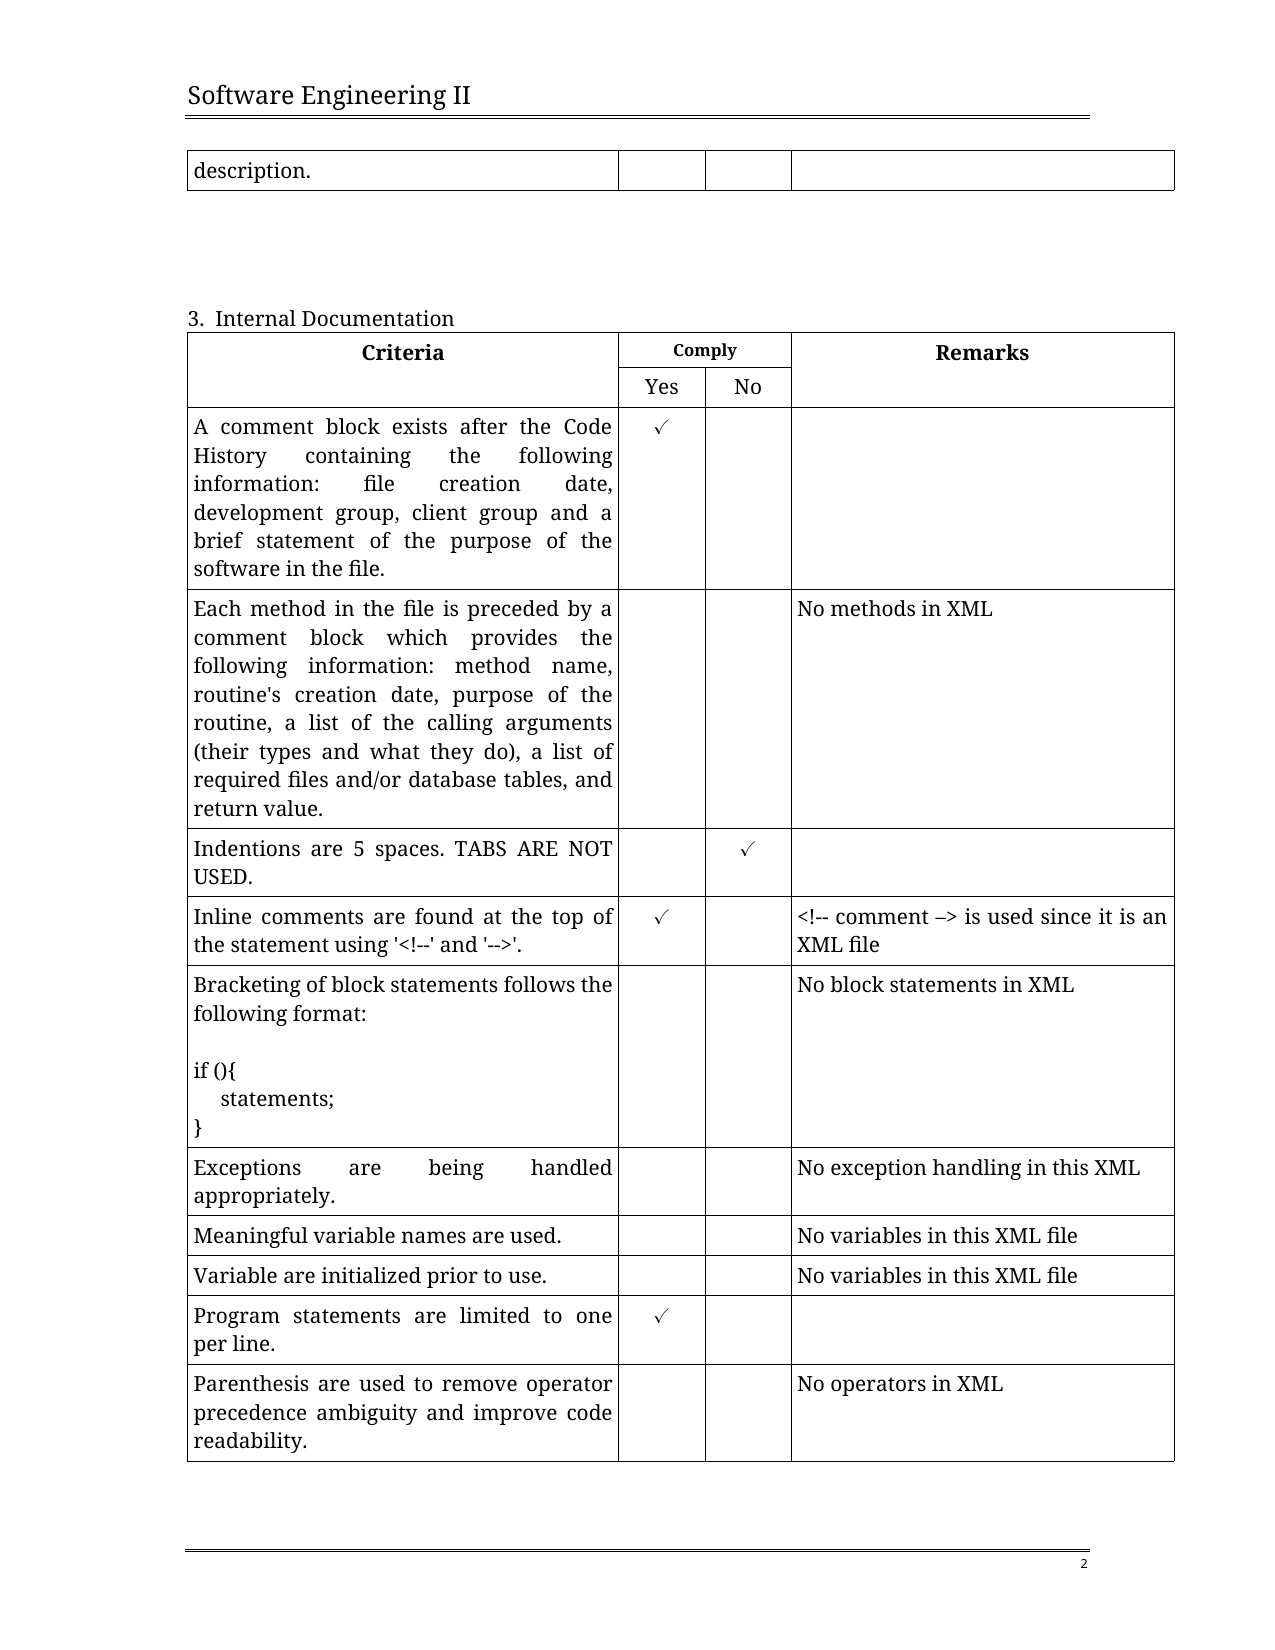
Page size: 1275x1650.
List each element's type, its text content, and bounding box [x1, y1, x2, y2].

table_cell Yes [619, 368, 705, 407]
table_cell [792, 408, 1174, 589]
table_cell No exception handling in this XML [792, 1148, 1174, 1215]
table_cell [792, 1296, 1174, 1364]
table_cell No block statements in XML [792, 966, 1174, 1147]
table_cell No variables in this XML file [792, 1256, 1174, 1295]
table_cell [706, 966, 791, 1147]
table_cell description. [188, 151, 618, 190]
table_cell Inline comments are found at the top of the statement using '<!--' and '-->'. [188, 897, 618, 965]
table_cell ✓ [619, 408, 705, 589]
table_cell Variable are initialized prior to use. [188, 1256, 618, 1295]
table_cell ✓ [619, 897, 705, 965]
table_cell [619, 590, 705, 828]
table_cell ✓ [619, 1296, 705, 1364]
table_cell [706, 1365, 791, 1461]
table_cell [706, 151, 791, 190]
table_header Comply [619, 333, 791, 367]
text 3. Internal Documentation [187, 304, 1087, 332]
table_cell [706, 1256, 791, 1295]
table_cell [792, 829, 1174, 896]
table_cell [792, 151, 1174, 190]
table_cell [706, 408, 791, 589]
table_cell Program statements are limited to one per line. [188, 1296, 618, 1364]
table_cell [619, 1256, 705, 1295]
table_cell [619, 1365, 705, 1461]
table_cell Parenthesis are used to remove operator precedence ambiguity and improve code readability. [188, 1365, 618, 1461]
table_cell [619, 829, 705, 896]
table_cell Bracketing of block statements follows the following format: if (){ statements; } [188, 966, 618, 1147]
table_header Remarks [792, 333, 1174, 407]
table_cell <!-- comment –> is used since it is an XML file [792, 897, 1174, 965]
table_cell [619, 966, 705, 1147]
table_cell A comment block exists after the Code History containing the following information: file creation date, development group, client group and a brief statement of the purpose of the software in the file. [188, 408, 618, 589]
table_cell [706, 1296, 791, 1364]
table_cell [619, 1148, 705, 1215]
table_header Criteria [188, 333, 618, 407]
table_cell Indentions are 5 spaces. TABS ARE NOT USED. [188, 829, 618, 896]
table_cell Each method in the file is preceded by a comment block which provides the following information: method name, routine's creation date, purpose of the routine, a list of the calling arguments (their types and what they do), a list of required files and/or database tables, and return value. [188, 590, 618, 828]
table_cell Exceptions are being handled appropriately. [188, 1148, 618, 1215]
table_cell No variables in this XML file [792, 1216, 1174, 1255]
table_cell [706, 1148, 791, 1215]
table_cell No [706, 368, 791, 407]
table_cell ✓ [706, 829, 791, 896]
table_cell Meaningful variable names are used. [188, 1216, 618, 1255]
table_cell [619, 151, 705, 190]
table_cell [706, 897, 791, 965]
table_cell No methods in XML [792, 590, 1174, 828]
table_cell [619, 1216, 705, 1255]
table_cell [706, 590, 791, 828]
table_cell No operators in XML [792, 1365, 1174, 1461]
table_cell [706, 1216, 791, 1255]
